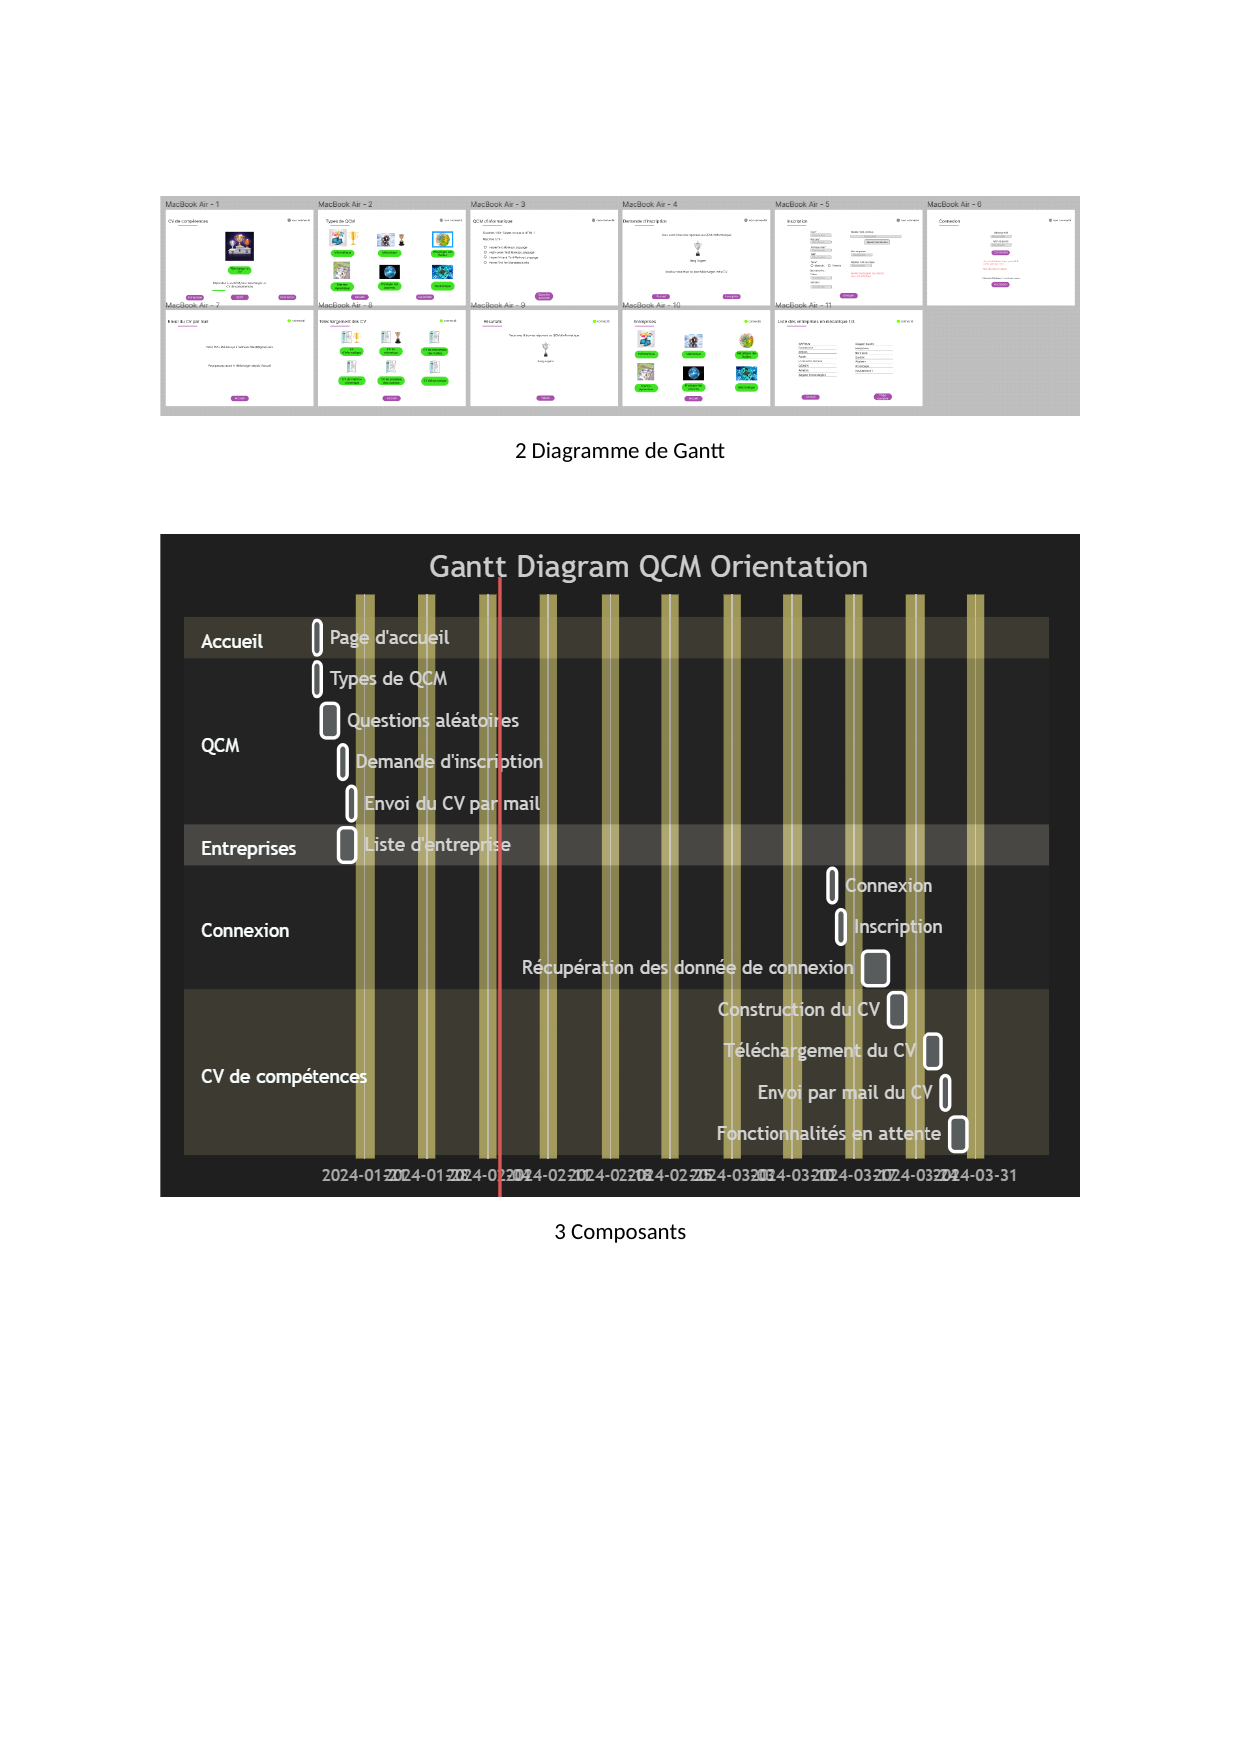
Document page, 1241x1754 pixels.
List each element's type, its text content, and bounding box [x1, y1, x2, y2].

text 2 Diagramme de Gantt [148, 437, 1093, 465]
text 3 Composants [148, 1217, 1093, 1246]
